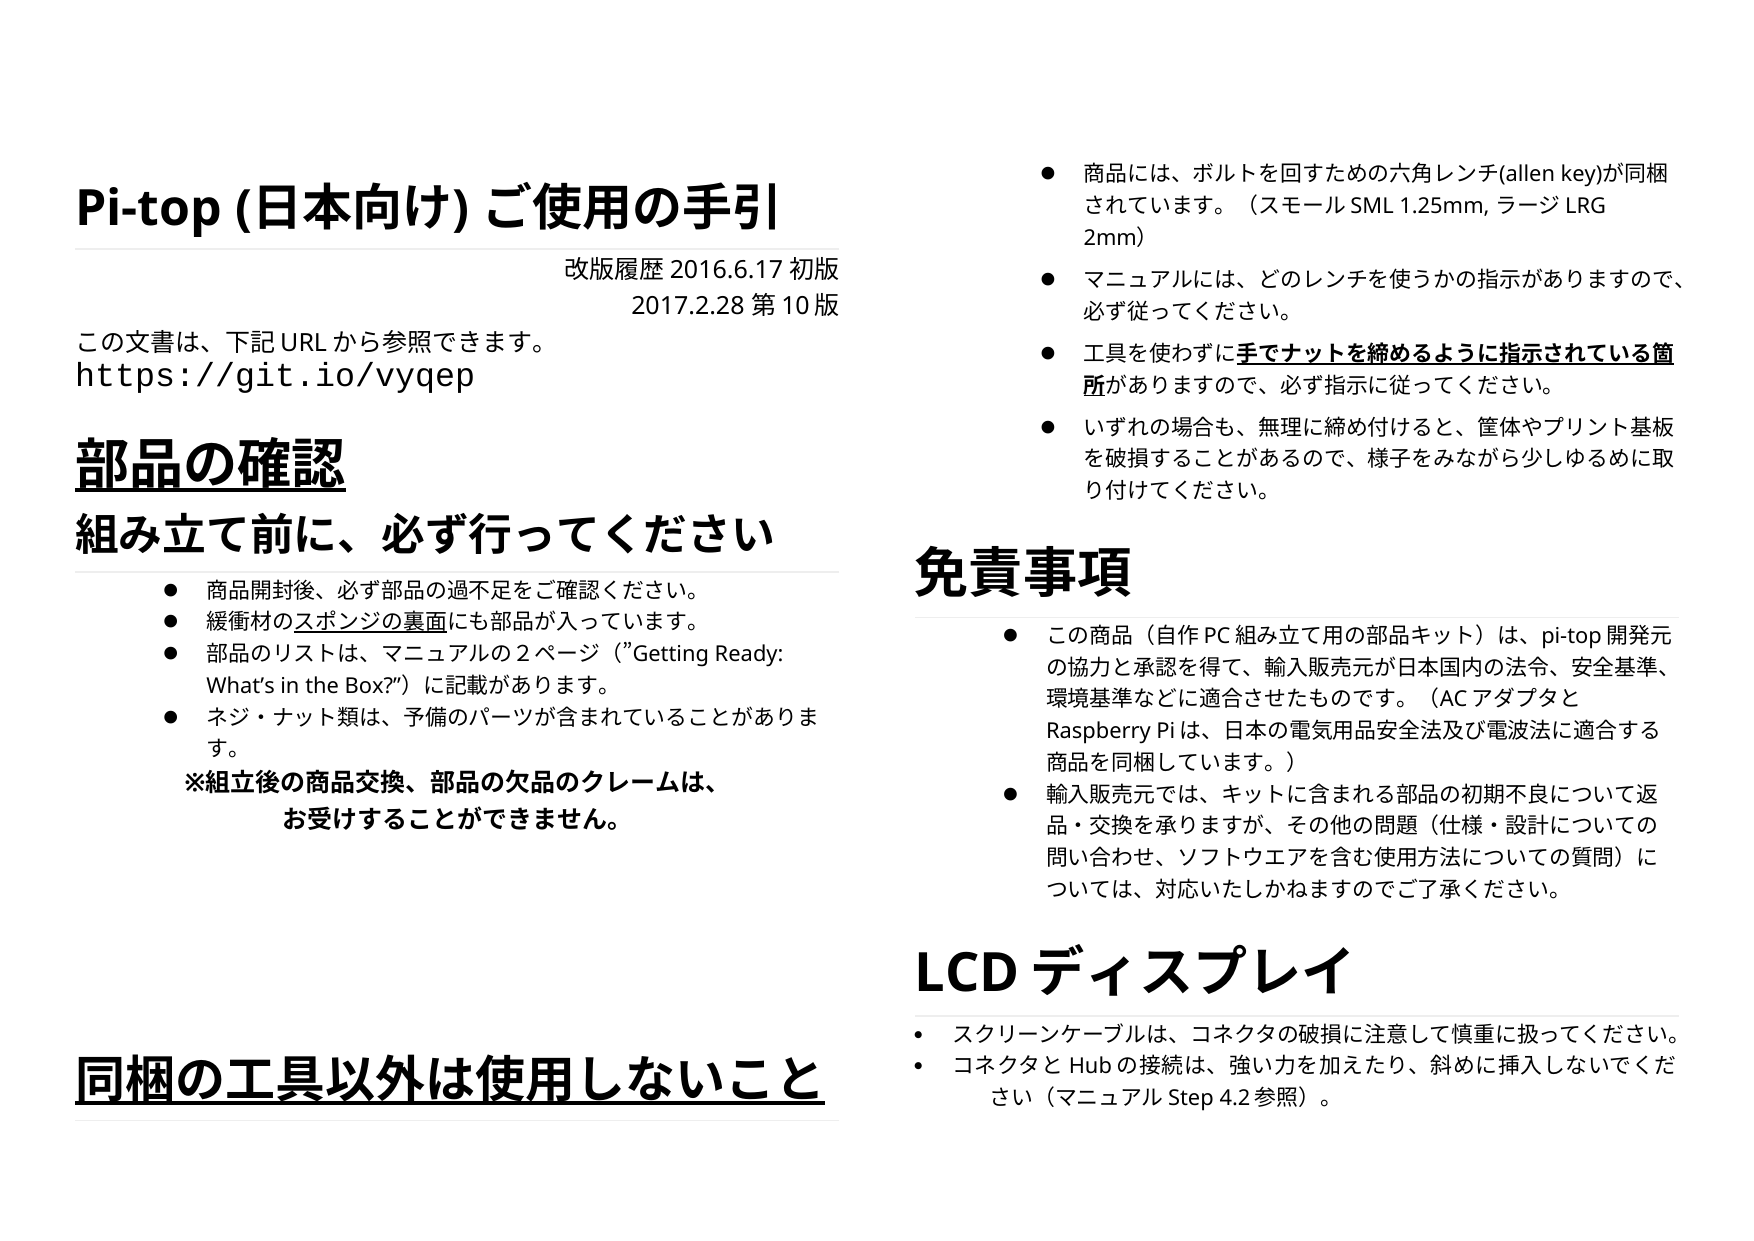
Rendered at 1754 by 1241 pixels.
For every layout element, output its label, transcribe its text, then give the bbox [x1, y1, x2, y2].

list 輸入販売元では、キットに含まれる部品の初期不良について返品・交換を承りますが、その他の問題（仕様・設計についての問い合わせ、ソフトウエアを含む使用方法についての質問）については、対応いたしかねますのでご了承ください。 [1002, 777, 1679, 903]
list コネクタとHubの接続は、強い力を加えたり、斜めに挿入しないでください（マニュアルStep 4.2参照）。 [914, 1048, 1679, 1112]
text ※組立後の商品交換、部品の欠品のクレームは、 お受けすることができません。 [75, 763, 839, 835]
list 工具を使わずに手でナットを締めるように指示されている箇所がありますので、必ず指示に従ってください。 [1039, 336, 1679, 399]
list 緩衝材のスポンジの裏面にも部品が入っています。 [162, 604, 839, 636]
text 同梱の工具以外は使用しないこと [75, 1039, 839, 1120]
text 免責事項 [914, 530, 1679, 618]
list 部品のリストは、マニュアルの２ページ（”Getting Ready: What’s in the Box?”）に記載があります。 [162, 636, 839, 699]
text LCDディスプレイ [914, 928, 1679, 1017]
list 商品開封後、必ず部品の過不足をご確認ください。 [162, 573, 839, 604]
text この文書は、下記URLから参照できます。 https://git.io/vyqep [75, 322, 839, 396]
list ネジ・ナット類は、予備のパーツが含まれていることがあります。 [162, 699, 839, 763]
list いずれの場合も、無理に締め付けると、筐体やプリント基板を破損することがあるので、様子をみながら少しゆるめに取り付けてください。 [1039, 410, 1679, 505]
text 2017.2.28 第10版 [75, 286, 839, 322]
list この商品（自作PC組み立て用の部品キット）は、pi-top開発元の協力と承認を得て、輸入販売元が日本国内の法令、安全基準、環境基準などに適合させたものです。（ACアダプタとRaspberry Piは、日本の電気用品安全法及び電波法に適合する商品を同梱しています。） [1002, 618, 1679, 777]
text 改版履歴 2016.6.17 初版 [75, 250, 839, 286]
text Pi-top (日本向け) ご使用の手引 [75, 167, 839, 248]
list マニュアルには、どのレンチを使うかの指示がありますので、必ず従ってください。 [1039, 262, 1679, 326]
list スクリーンケーブルは、コネクタの破損に注意して慎重に扱ってください。 [914, 1017, 1679, 1048]
list 商品には、ボルトを回すための六角レンチ(allen key)が同梱されています。（スモールSML 1.25mm, ラージLRG 2mm） [1039, 156, 1679, 252]
text 部品の確認 組み立て前に、必ず行ってください [75, 421, 839, 571]
